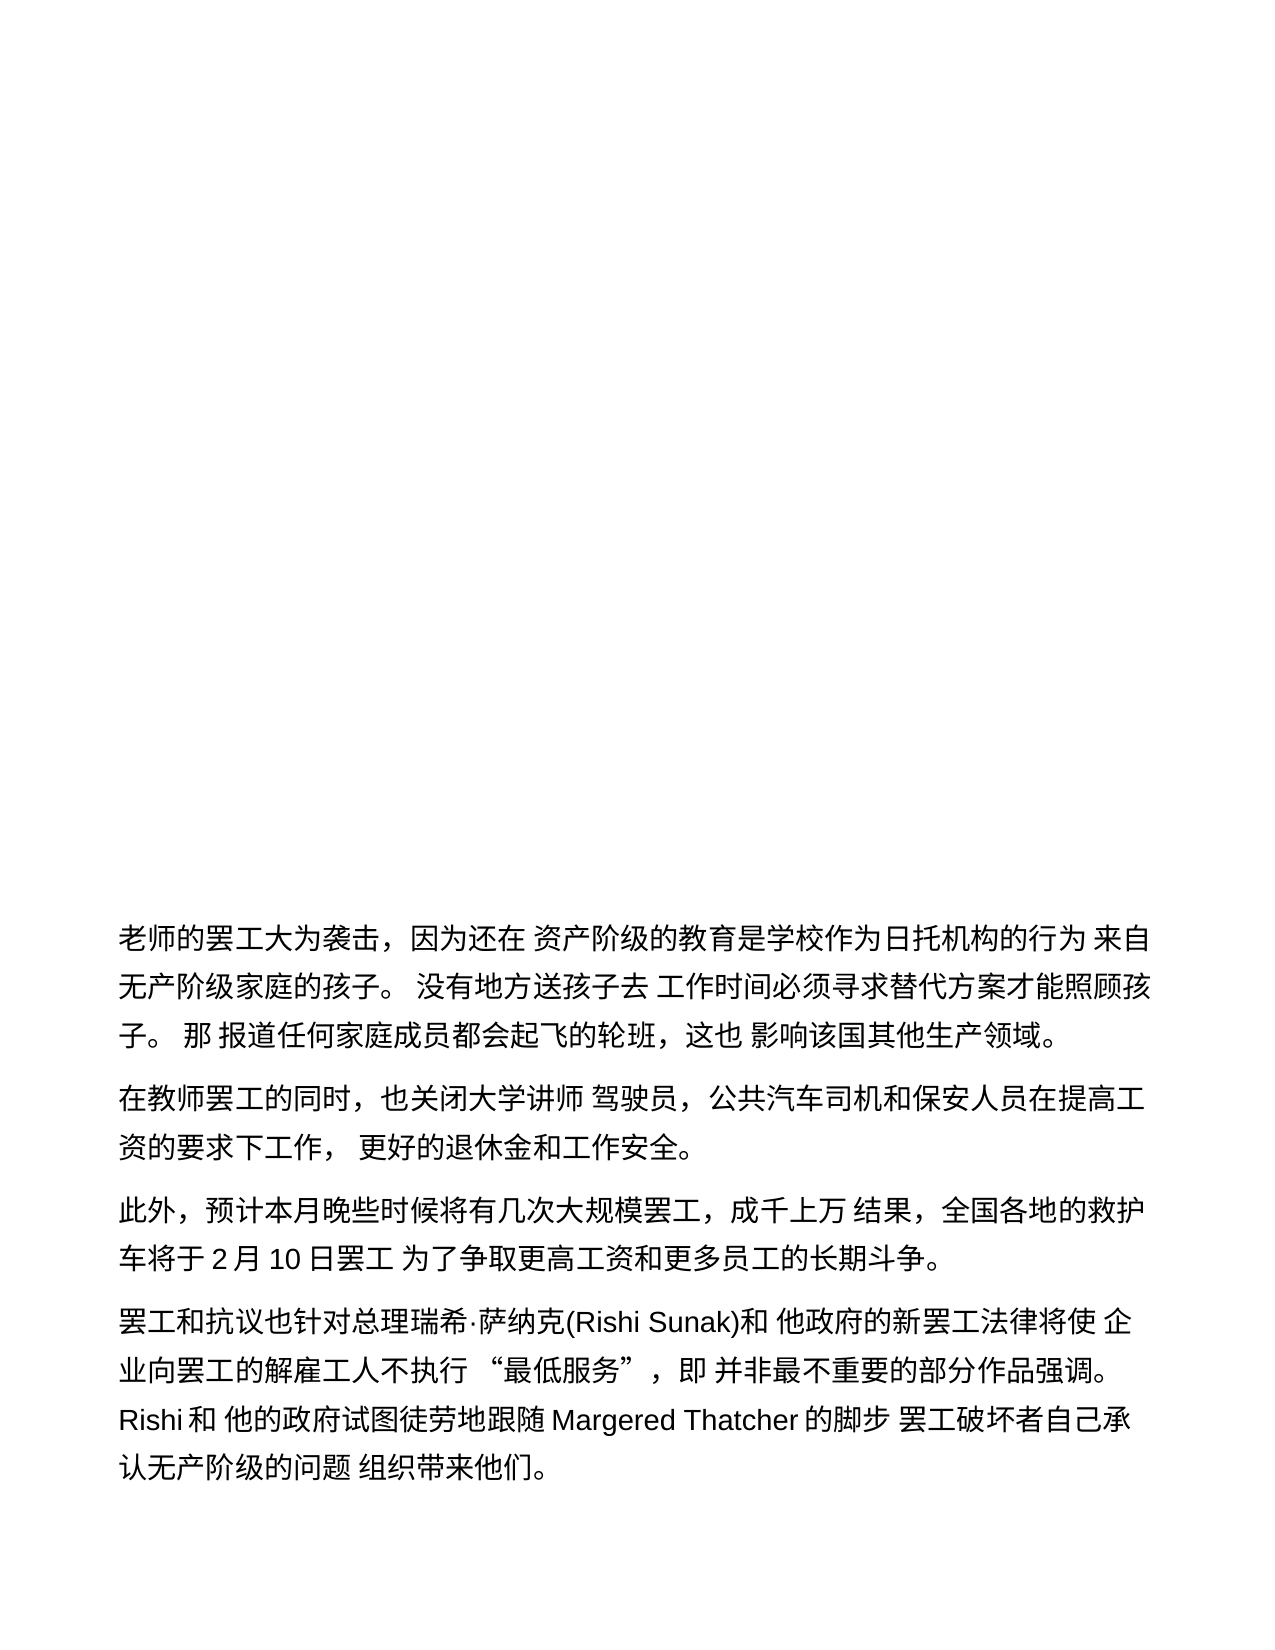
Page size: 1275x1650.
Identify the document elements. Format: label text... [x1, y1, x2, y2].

text 此外，预计本月晚些时候将有几次大规模罢工，成千上万 结果，全国各地的救护车将于2月10日罢工 为了争取更高工资和更多员工的长期斗争。 [118, 1187, 1157, 1278]
text 老师的罢工大为袭击，因为还在 资产阶级的教育是学校作为日托机构的行为 来自无产阶级家庭的孩子。 没有地方送孩子去 工作时间必须寻求替代方案才能照顾孩子。 那 报道任何家庭成员都会起飞的轮班，这也 影响该国其他生产领域。 [118, 118, 1157, 1055]
text 罢工和抗议也针对总理瑞希·萨纳克(Rishi Sunak)和 他政府的新罢工法律将使 企业向罢工的解雇工人不执行 “最低服务”，即 并非最不重要的部分作品强调。 Rishi和 他的政府试图徒劳地跟随Margered Thatcher的脚步 罢工破坏者自己承认无产阶级的问题 组织带来他们。 [118, 1299, 1157, 1487]
text 在教师罢工的同时，也关闭大学讲师 驾驶员，公共汽车司机和保安人员在提高工资的要求下工作， 更好的退休金和工作安全。 [118, 1076, 1157, 1167]
